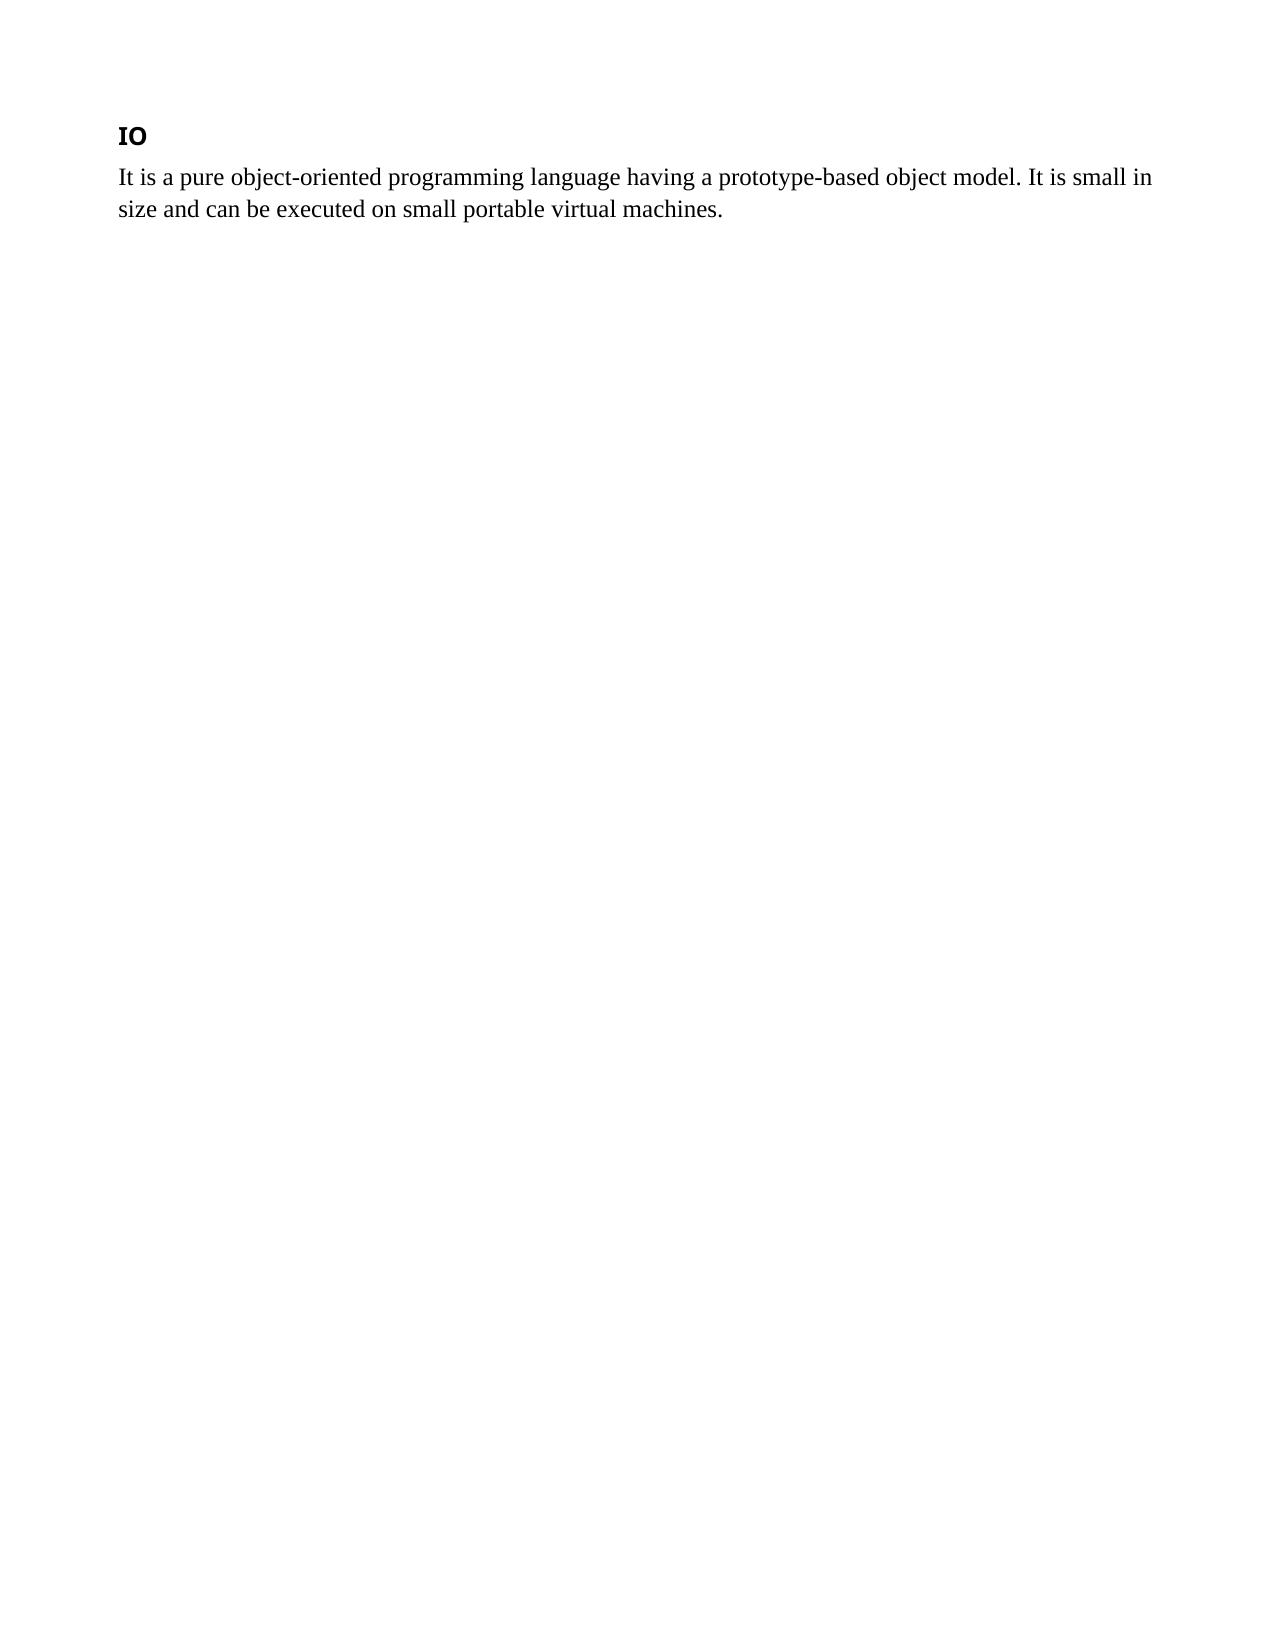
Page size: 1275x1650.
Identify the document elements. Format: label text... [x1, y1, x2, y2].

subtitle IO [118, 118, 1157, 152]
text It is a pure object-oriented programming language having a prototype-based object model. It is small in size and can be executed on small portable virtual machines. [118, 162, 1157, 223]
